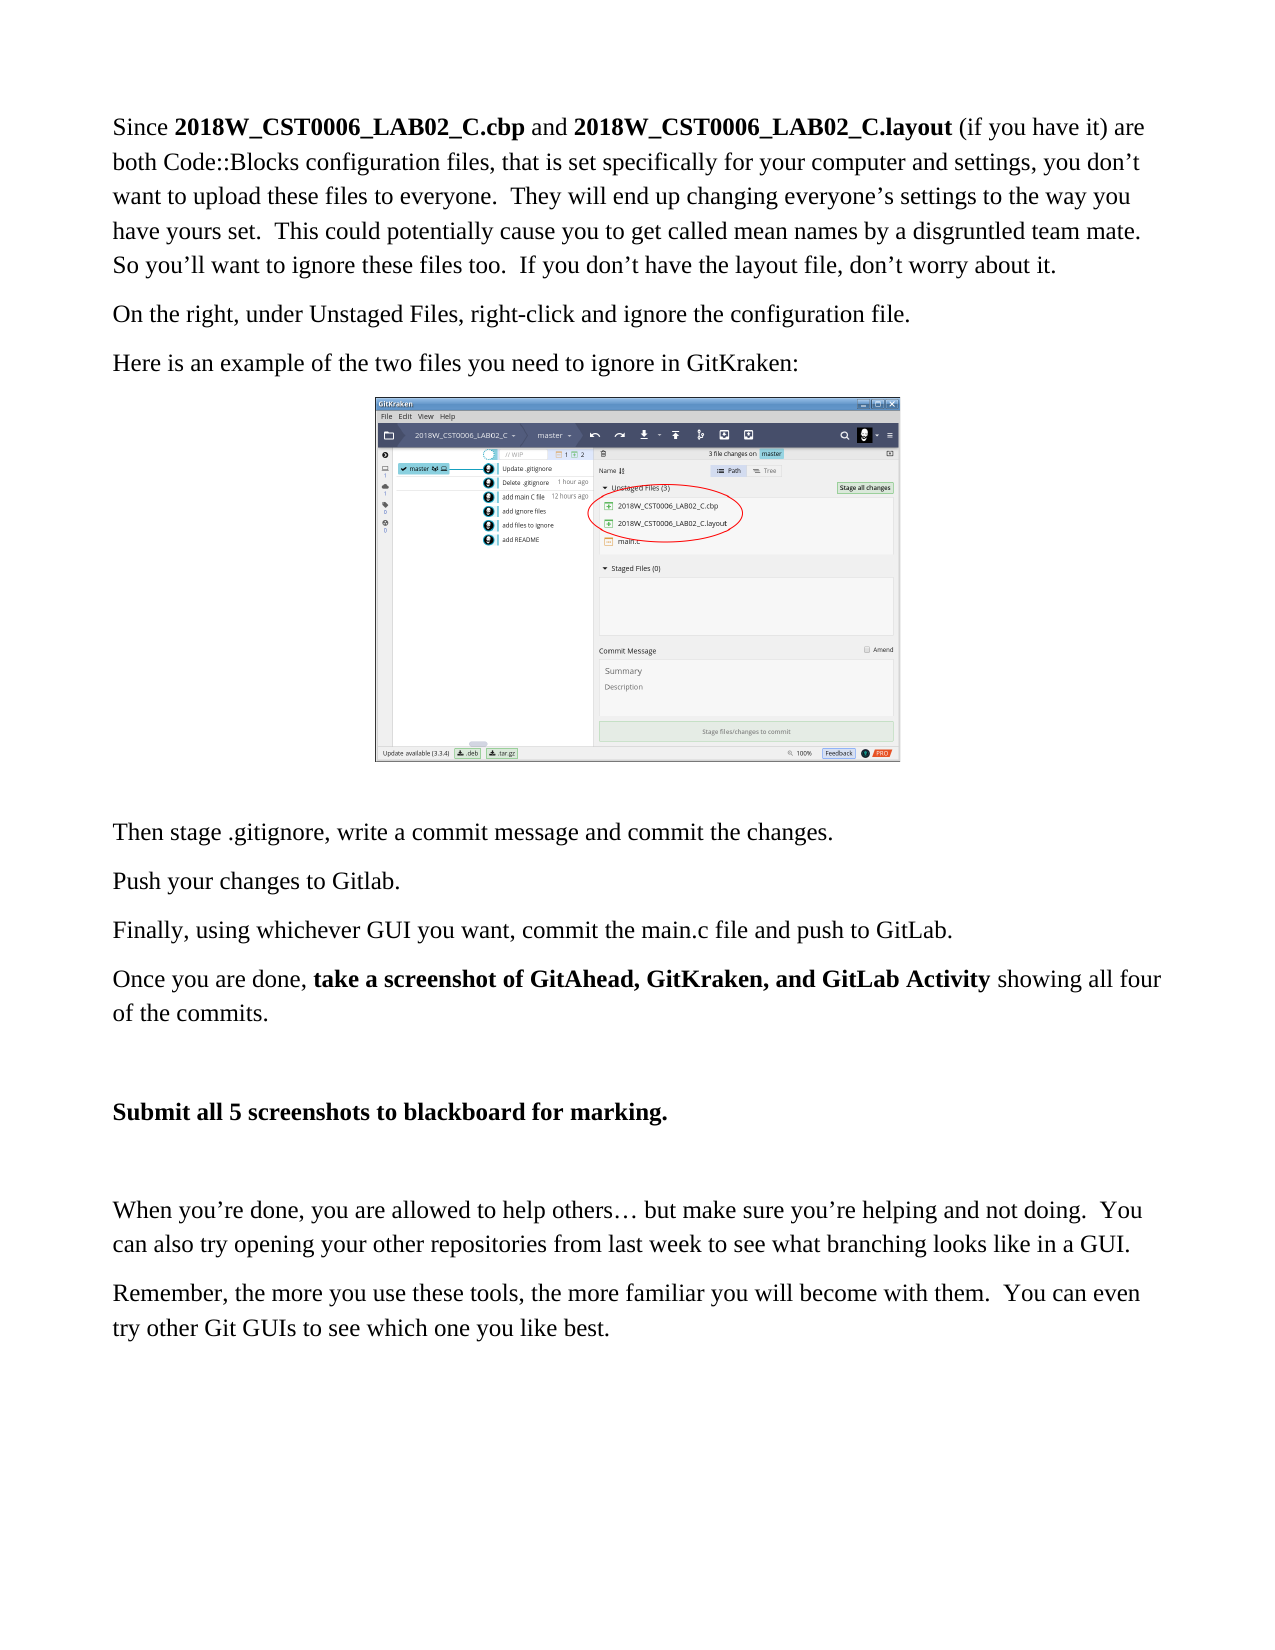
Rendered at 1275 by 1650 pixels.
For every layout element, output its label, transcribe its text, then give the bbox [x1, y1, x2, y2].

text Then stage .gitignore, write a commit message and commit the changes. [112, 817, 1162, 846]
text Remember, the more you use these tools, the more familiar you will become with them. You can even try other Git GUIs to see which one you like best. [112, 1278, 1162, 1342]
text Finally, using whichever GUI you want, commit the main.c file and push to GitLab. [112, 915, 1162, 944]
text Here is an example of the two files you need to ignore in GitKraken: [112, 348, 1162, 377]
text Since 2018W_CST0006_LAB02_C.cbp and 2018W_CST0006_LAB02_C.layout (if you have it) are both Code::Blocks configuration files, that is set specifically for your computer and settings, you don’t want to upload these files to everyone. They will end up changing everyone’s settings to the way you have yours set. This could potentially cause you to get called mean names by a disgruntled team mate. So you’ll want to ignore these files too. If you don’t have the layout file, don’t worry about it. [112, 112, 1162, 279]
text Once you are done, take a screenshot of GitAhead, GitKraken, and GitLab Activity showing all four of the commits. [112, 964, 1162, 1027]
text Submit all 5 screenshots to blackboard for marking. [112, 1097, 1162, 1125]
text When you’re done, you are allowed to help others… but make sure you’re helping and not doing. You can also try opening your other repositories from last week to see what branching looks like in a GUI. [112, 1195, 1162, 1258]
text Push your changes to Gitlab. [112, 866, 1162, 895]
picture [375, 397, 901, 762]
text On the right, under Unstaged Files, right-click and ignore the configuration file. [112, 299, 1162, 328]
